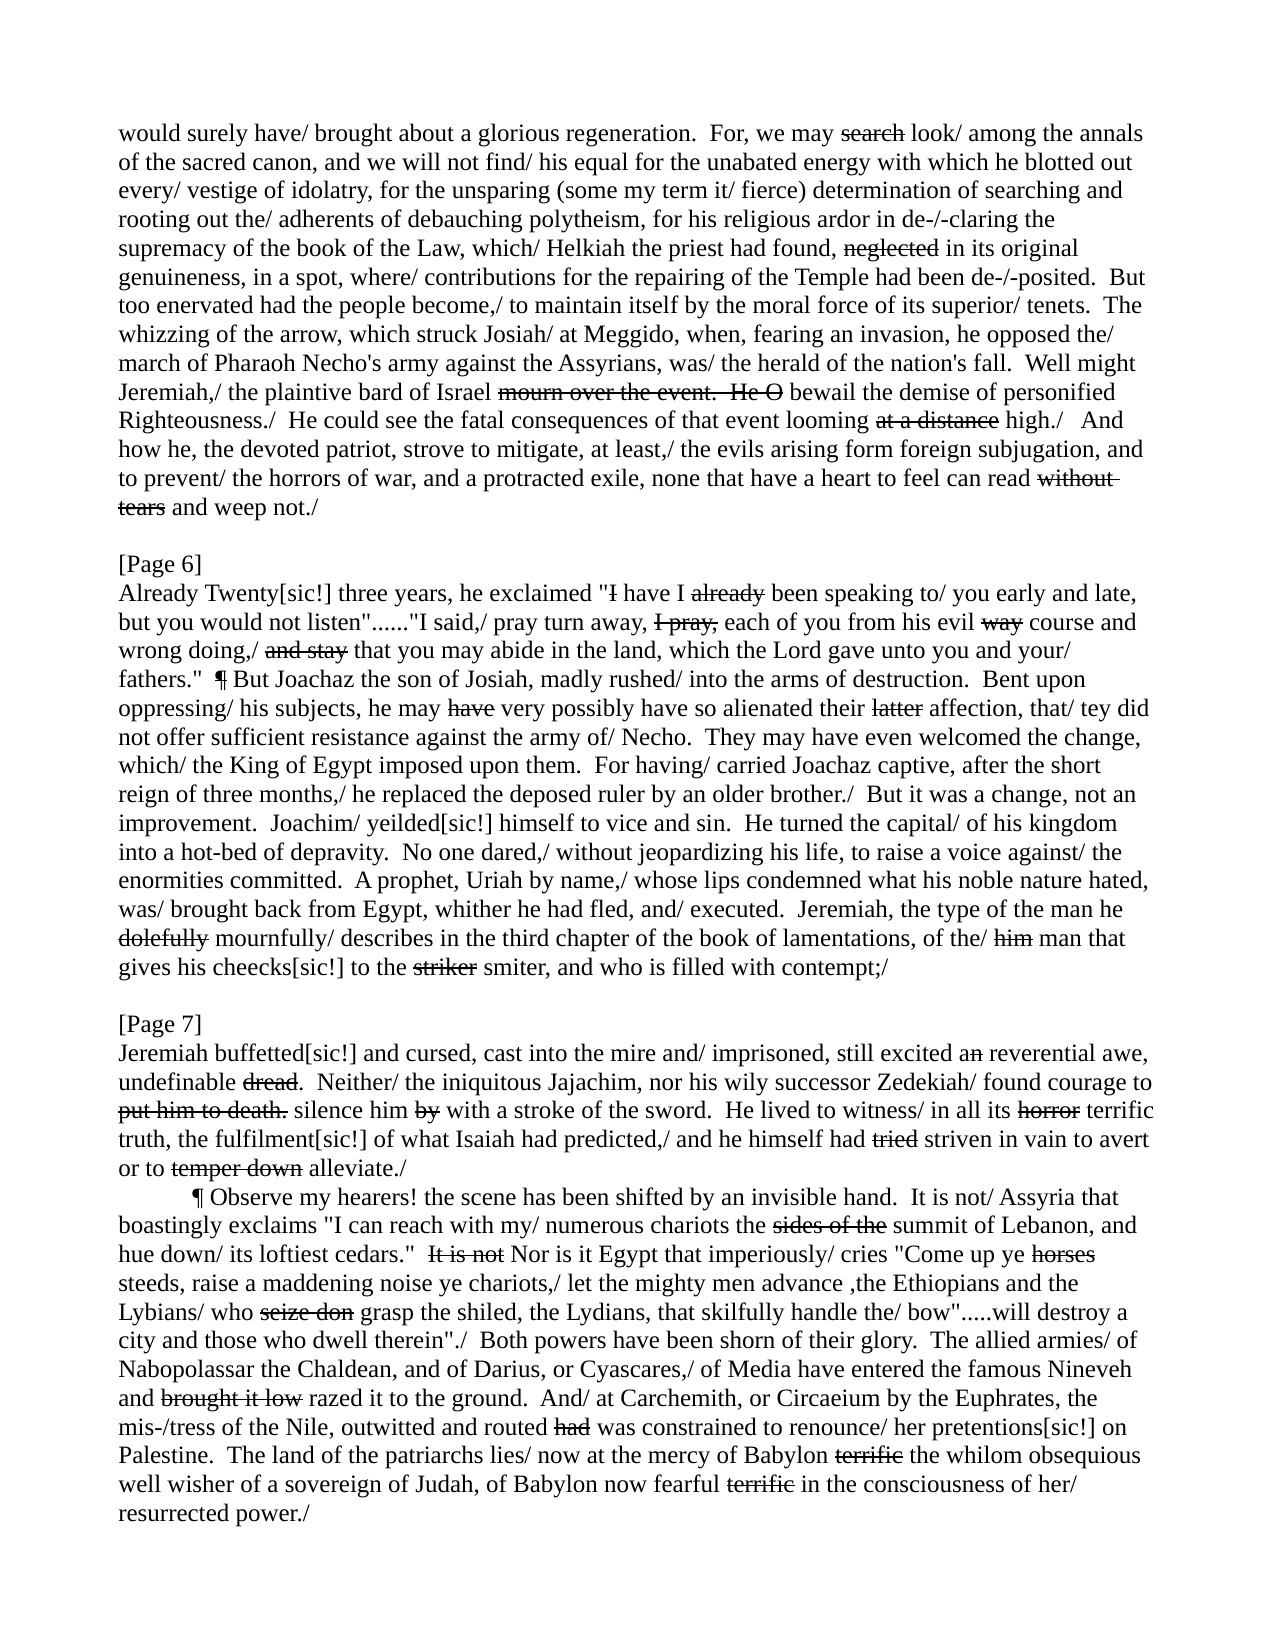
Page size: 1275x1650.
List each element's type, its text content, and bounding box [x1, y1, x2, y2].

text [Page 7] [118, 1009, 1157, 1038]
text would surely have/ brought about a glorious regeneration. For, we may search look/ among the annals of the sacred canon, and we will not find/ his equal for the unabated energy with which he blotted out every/ vestige of idolatry, for the unsparing (some my term it/ fierce) determination of searching and rooting out the/ adherents of debauching polytheism, for his religious ardor in de-/-claring the supremacy of the book of the Law, which/ Helkiah the priest had found, neglected in its original genuineness, in a spot, where/ contributions for the repairing of the Temple had been de-/-posited. But too enervated had the people become,/ to maintain itself by the moral force of its superior/ tenets. The whizzing of the arrow, which struck Josiah/ at Meggido, when, fearing an invasion, he opposed the/ march of Pharaoh Necho's army against the Assyrians, was/ the herald of the nation's fall. Well might Jeremiah,/ the plaintive bard of Israel mourn over the event. He O bewail the demise of personified Righteousness./ He could see the fatal consequences of that event looming at a distance high./ And how he, the devoted patriot, strove to mitigate, at least,/ the evils arising form foreign subjugation, and to prevent/ the horrors of war, and a protracted exile, none that have a heart to feel can read without tears and weep not./ [118, 118, 1157, 521]
text Already Twenty[sic!] three years, he exclaimed "I have I already been speaking to/ you early and late, but you would not listen"......"I said,/ pray turn away, I pray, each of you from his evil way course and wrong doing,/ and stay that you may abide in the land, which the Lord gave unto you and your/ fathers." ¶ But Joachaz the son of Josiah, madly rushed/ into the arms of destruction. Bent upon oppressing/ his subjects, he may have very possibly have so alienated their latter affection, that/ tey did not offer sufficient resistance against the army of/ Necho. They may have even welcomed the change, which/ the King of Egypt imposed upon them. For having/ carried Joachaz captive, after the short reign of three months,/ he replaced the deposed ruler by an older brother./ But it was a change, not an improvement. Joachim/ yeilded[sic!] himself to vice and sin. He turned the capital/ of his kingdom into a hot-bed of depravity. No one dared,/ without jeopardizing his life, to raise a voice against/ the enormities committed. A prophet, Uriah by name,/ whose lips condemned what his noble nature hated, was/ brought back from Egypt, whither he had fled, and/ executed. Jeremiah, the type of the man he dolefully mournfully/ describes in the third chapter of the book of lamentations, of the/ him man that gives his cheecks[sic!] to the striker smiter, and who is filled with contempt;/ [118, 578, 1157, 981]
text Jeremiah buffetted[sic!] and cursed, cast into the mire and/ imprisoned, still excited an reverential awe, undefinable dread. Neither/ the iniquitous Jajachim, nor his wily successor Zedekiah/ found courage to put him to death. silence him by with a stroke of the sword. He lived to witness/ in all its horror terrific truth, the fulfilment[sic!] of what Isaiah had predicted,/ and he himself had tried striven in vain to avert or to temper down alleviate./ [118, 1038, 1157, 1182]
text ¶ Observe my hearers! the scene has been shifted by an invisible hand. It is not/ Assyria that boastingly exclaims "I can reach with my/ numerous chariots the sides of the summit of Lebanon, and hue down/ its loftiest cedars." It is not Nor is it Egypt that imperiously/ cries "Come up ye horses steeds, raise a maddening noise ye chariots,/ let the mighty men advance ,the Ethiopians and the Lybians/ who seize don grasp the shiled, the Lydians, that skilfully handle the/ bow".....will destroy a city and those who dwell therein"./ Both powers have been shorn of their glory. The allied armies/ of Nabopolassar the Chaldean, and of Darius, or Cyascares,/ of Media have entered the famous Nineveh and brought it low razed it to the ground. And/ at Carchemith, or Circaeium by the Euphrates, the mis-/tress of the Nile, outwitted and routed had was constrained to renounce/ her pretentions[sic!] on Palestine. The land of the patriarchs lies/ now at the mercy of Babylon terrific the whilom obsequious well wisher of a sovereign of Judah, of Babylon now fearful terrific in the consciousness of her/ resurrected power./ [118, 1182, 1157, 1527]
text [Page 6] [118, 549, 1157, 578]
